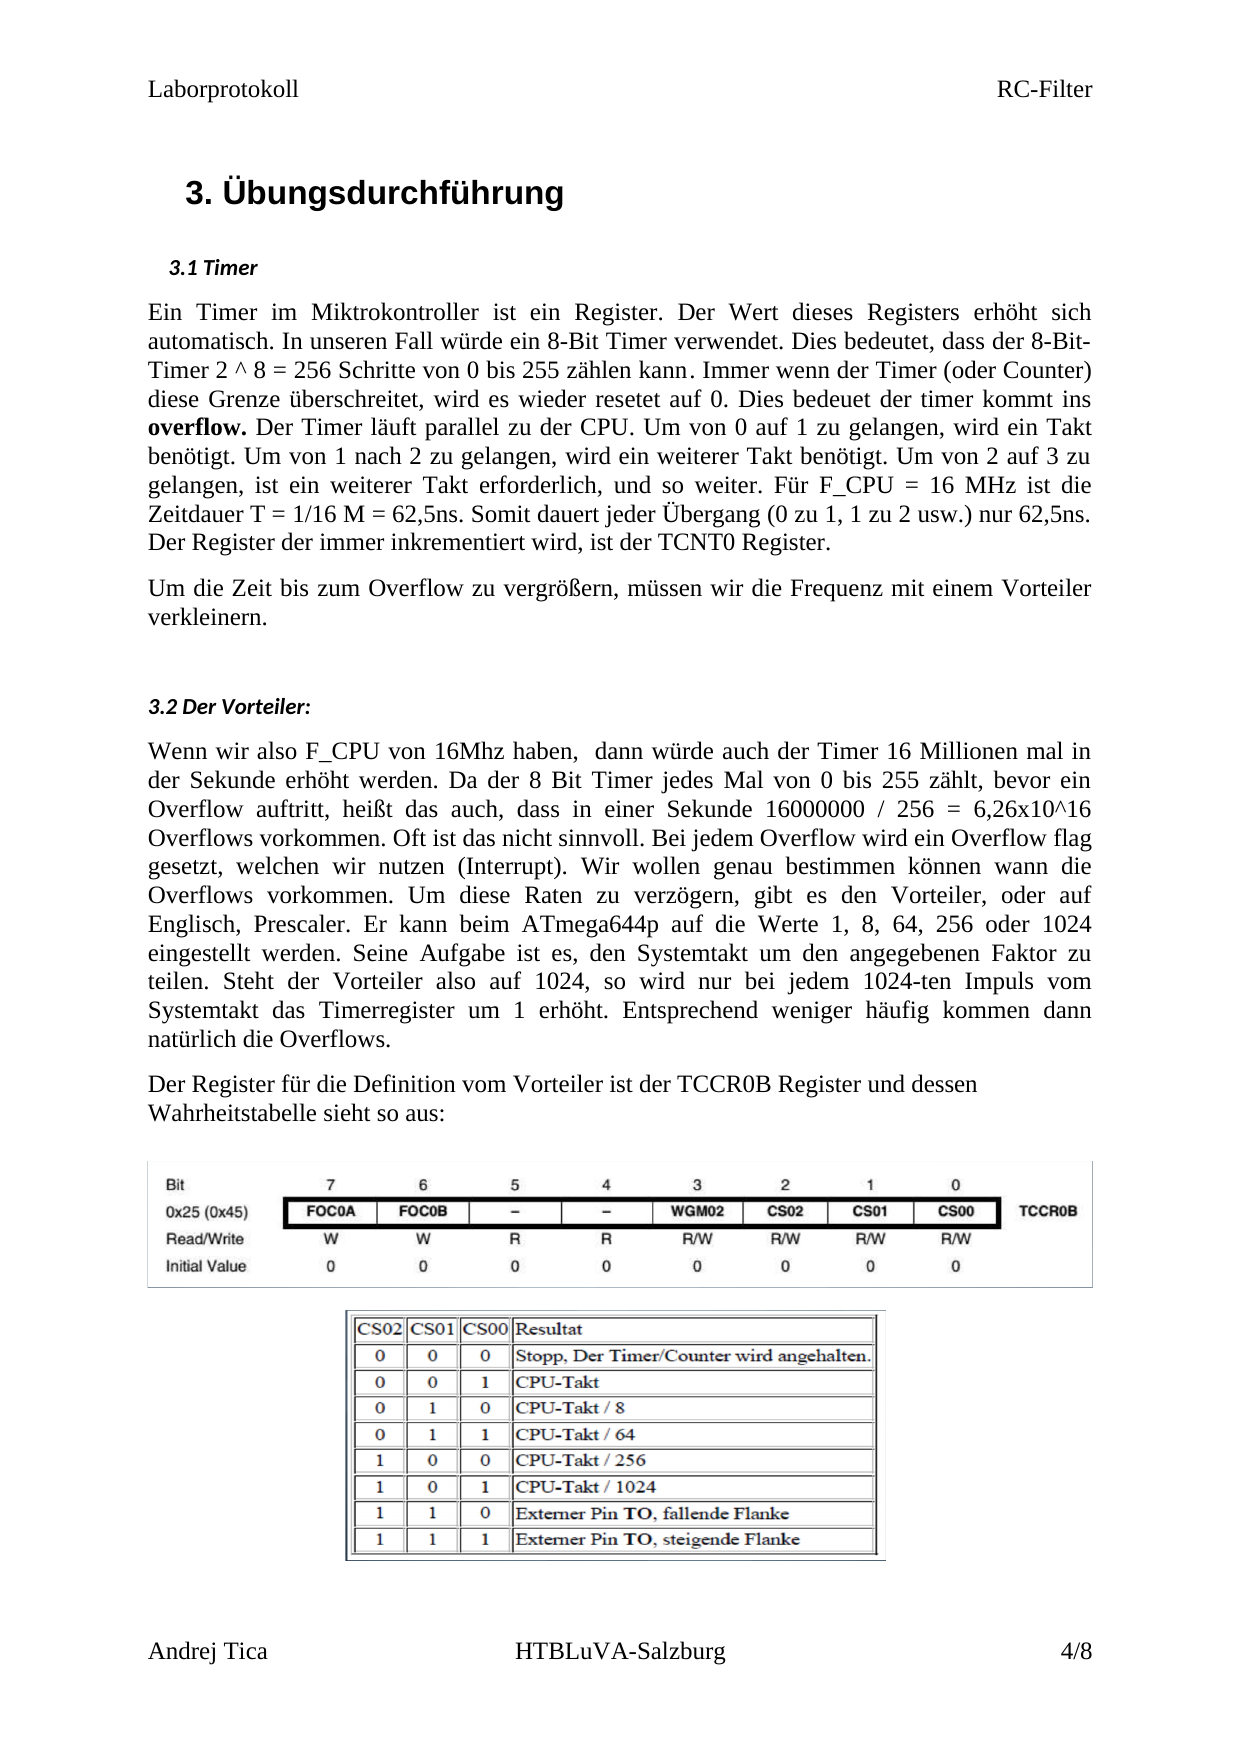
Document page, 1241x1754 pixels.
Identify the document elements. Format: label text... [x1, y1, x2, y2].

text 3.1 Timer [148, 253, 1092, 281]
text Ein Timer im Miktrokontroller ist ein Register. Der Wert dieses Registers erhöht sich automatisch. In unseren Fall würde ein 8-Bit Timer verwendet. Dies bedeutet, dass der 8-Bit-Timer 2 ^ 8 = 256 Schritte von 0 bis 255 zählen kann. Immer wenn der Timer (oder Counter) diese Grenze überschreitet, wird es wieder resetet auf 0. Dies bedeuet der timer kommt ins overflow. Der Timer läuft parallel zu der CPU. Um von 0 auf 1 zu gelangen, wird ein Takt benötigt. Um von 1 nach 2 zu gelangen, wird ein weiterer Takt benötigt. Um von 2 auf 3 zu gelangen, ist ein weiterer Takt erforderlich, und so weiter. Für F_CPU = 16 MHz ist die Zeitdauer T = 1/16 M = 62,5ns. Somit dauert jeder Übergang (0 zu 1, 1 zu 2 usw.) nur 62,5ns. Der Register der immer inkrementiert wird, ist der TCNT0 Register. [148, 297, 1092, 556]
text Der Register für die Definition vom Vorteiler ist der TCCR0B Register und dessen Wahrheitstabelle sieht so aus: [148, 1069, 1092, 1127]
text Um die Zeit bis zum Overflow zu vergrößern, müssen wir die Frequenz mit einem Vorteiler verkleinern. [148, 573, 1092, 630]
picture [147, 1161, 1093, 1288]
picture [345, 1310, 886, 1561]
text Wenn wir also F_CPU von 16Mhz haben, dann würde auch der Timer 16 Millionen mal in der Sekunde erhöht werden. Da der 8 Bit Timer jedes Mal von 0 bis 255 zählt, bevor ein Overflow auftritt, heißt das auch, dass in einer Sekunde 16000000 / 256 = 6,26x10^16 Overflows vorkommen. Oft ist das nicht sinnvoll. Bei jedem Overflow wird ein Overflow flag gesetzt, welchen wir nutzen (Interrupt). Wir wollen genau bestimmen können wann die Overflows vorkommen. Um diese Raten zu verzögern, gibt es den Vorteiler, oder auf Englisch, Prescaler. Er kann beim ATmega644p auf die Werte 1, 8, 64, 256 oder 1024 eingestellt werden. Seine Aufgabe ist es, den Systemtakt um den angegebenen Faktor zu teilen. Steht der Vorteiler also auf 1024, so wird nur bei jedem 1024-ten Impuls vom Systemtakt das Timerregister um 1 erhöht. Entsprechend weniger häufig kommen dann natürlich die Overflows. [148, 736, 1092, 1053]
text 3.2 Der Vorteiler: [148, 692, 1092, 720]
list 3. Übungsdurchführung [129, 173, 1092, 211]
